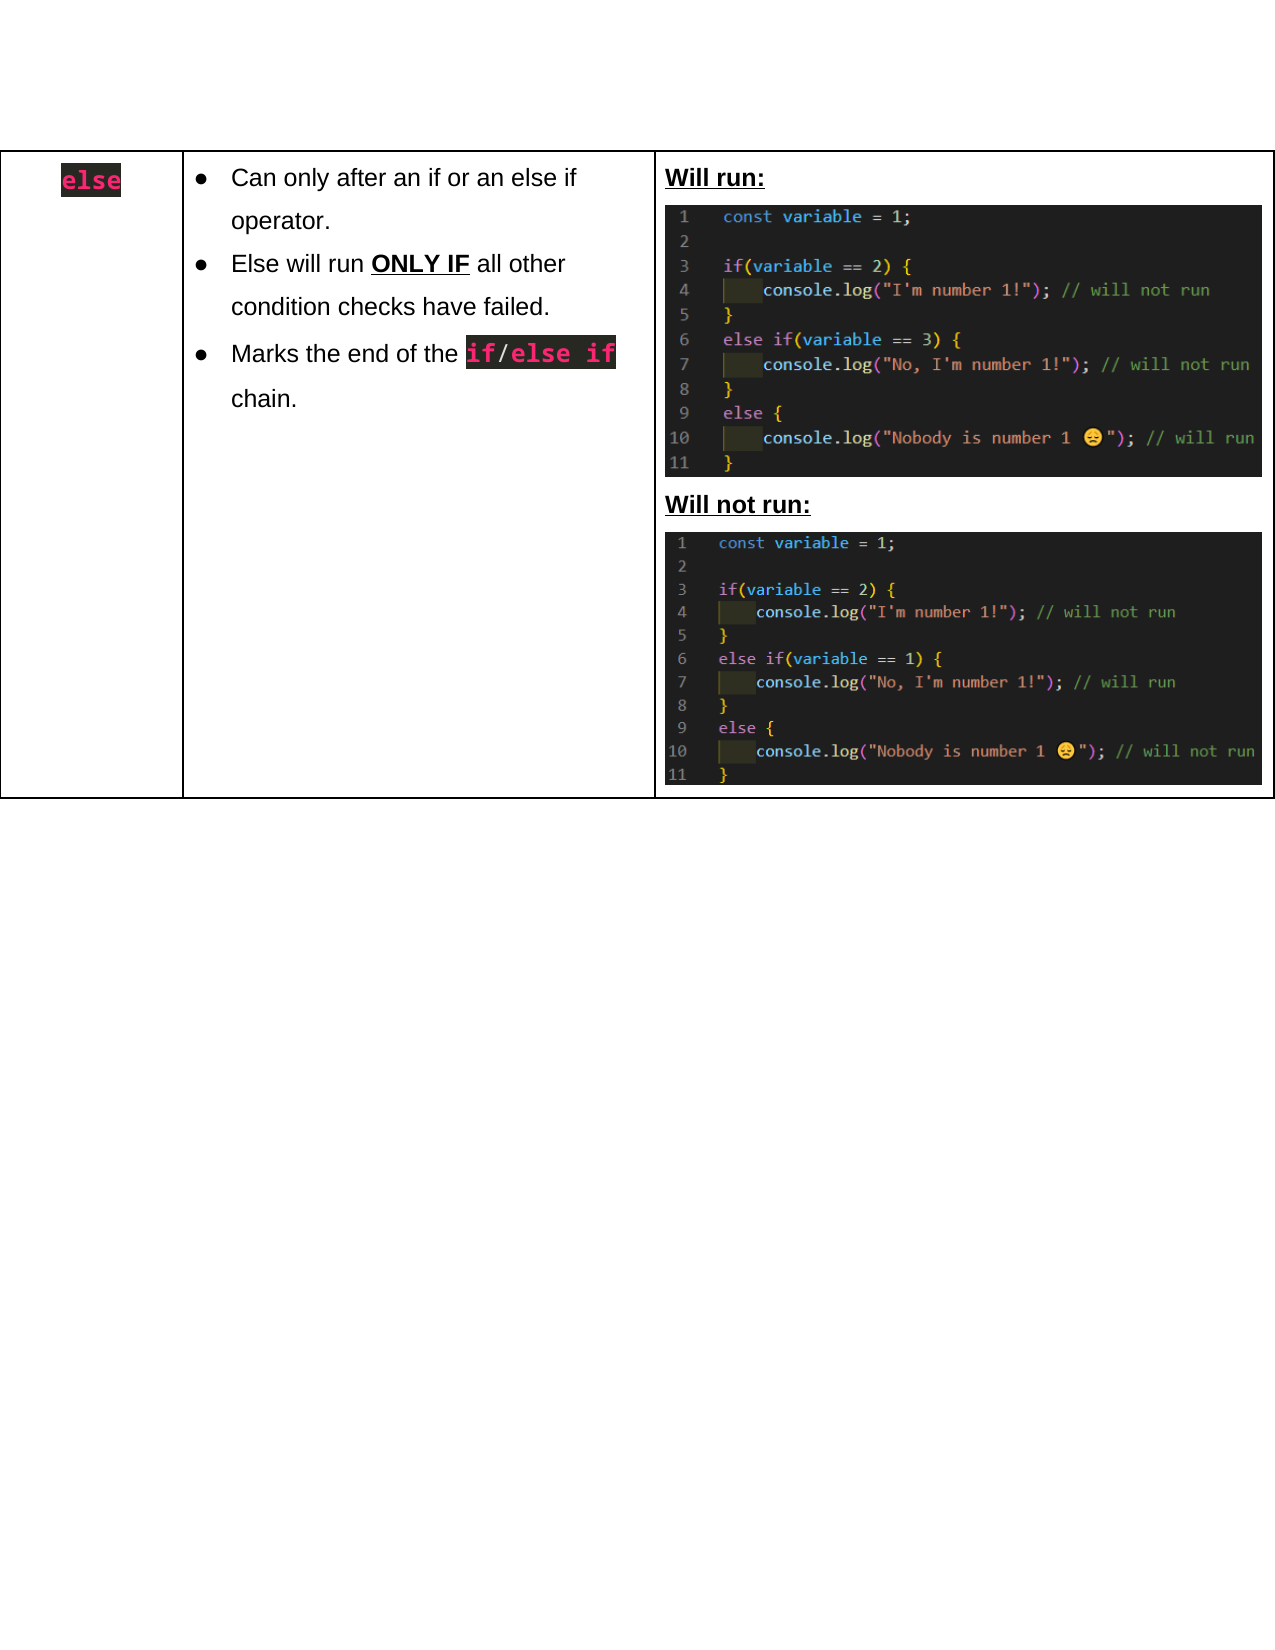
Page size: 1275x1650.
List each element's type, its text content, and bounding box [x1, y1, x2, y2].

table_cell Can only after an if or an else if operator. Else will run ONLY IF all other condition checks have failed. Marks the end of the if/else if chain. [184, 152, 654, 797]
picture [665, 205, 1262, 477]
table_cell else [1, 152, 182, 797]
picture [665, 532, 1262, 785]
table_cell Will run: Will not run: [656, 152, 1273, 797]
